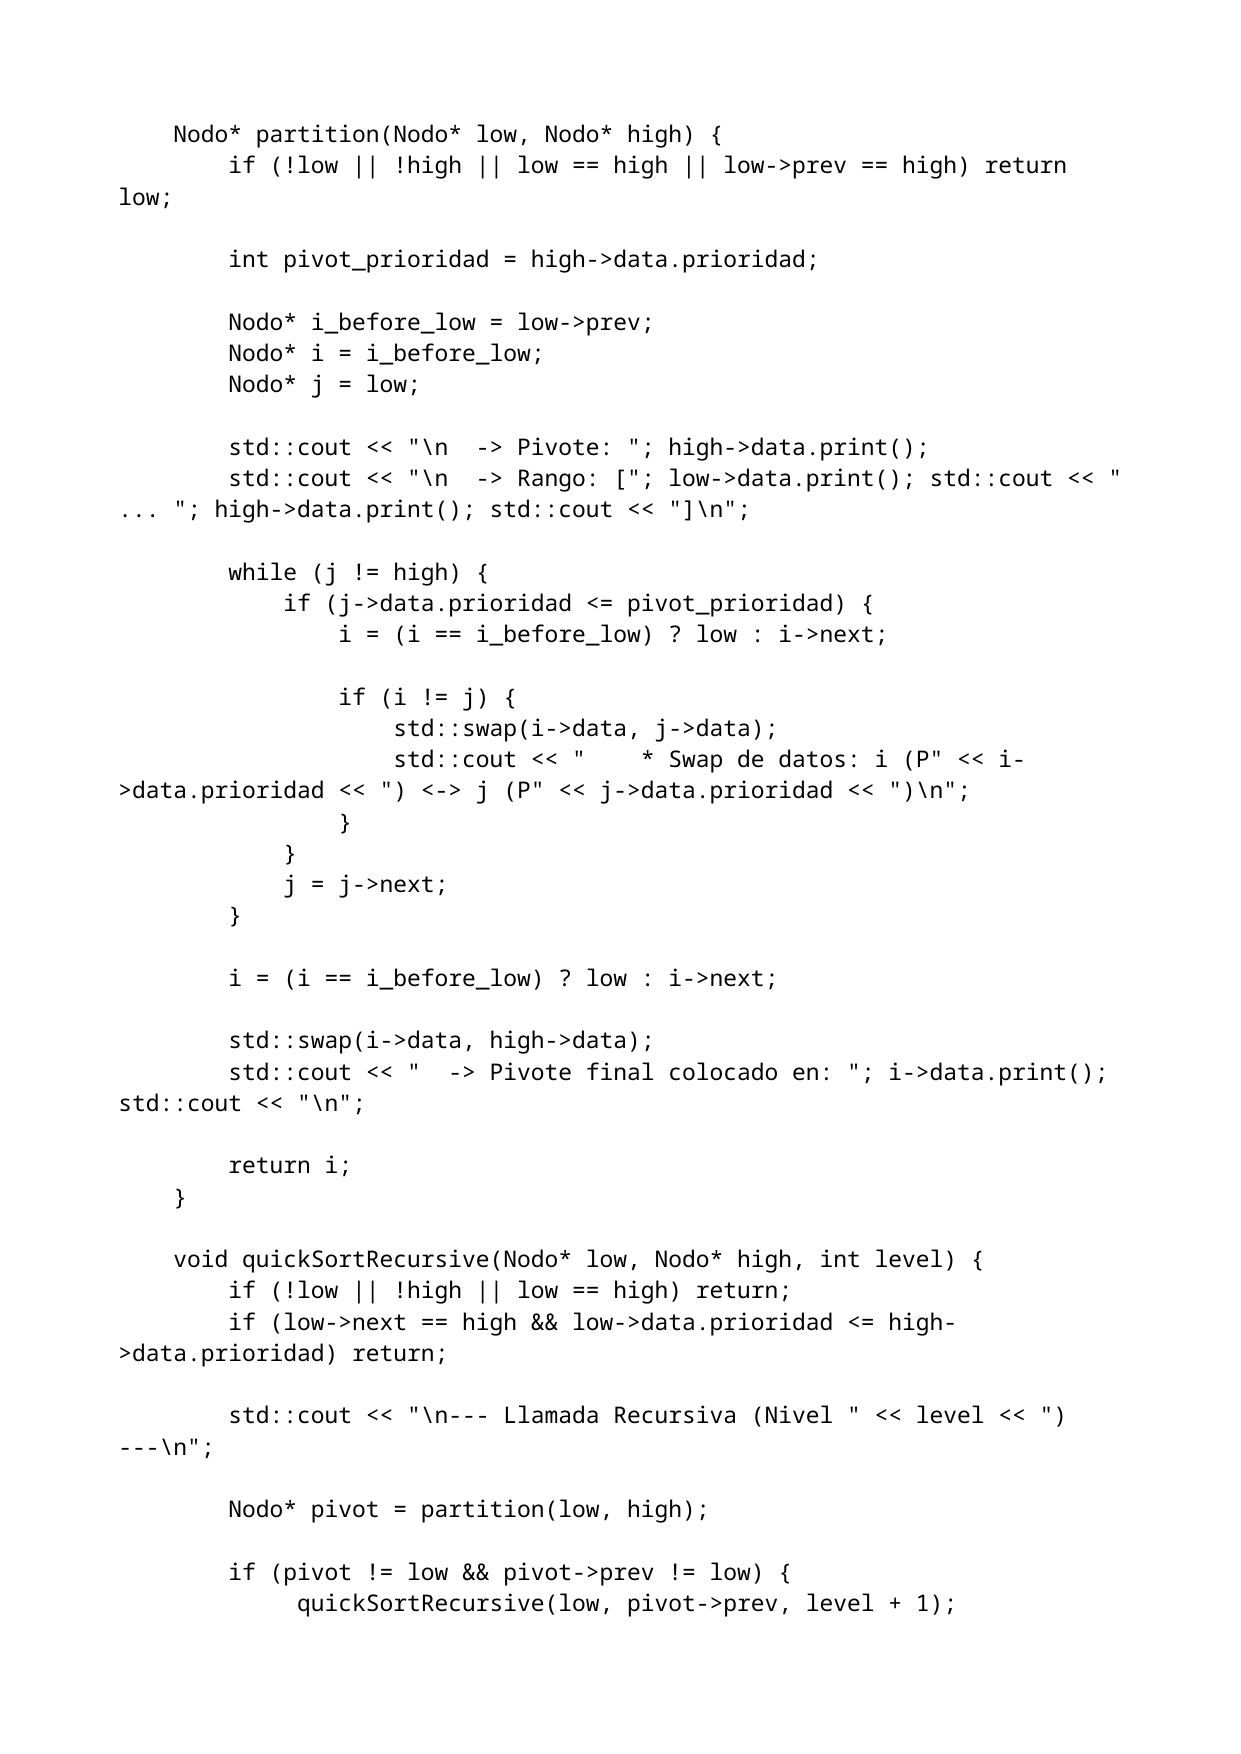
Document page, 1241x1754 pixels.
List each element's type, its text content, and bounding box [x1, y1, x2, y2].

text void quickSortRecursive(Nodo* low, Nodo* high, int level) { [118, 1243, 1122, 1274]
text std::cout << " * Swap de datos: i (P" << i->data.prioridad << ") <-> j (P" << j->data.prioridad << ")\n"; [118, 743, 1122, 806]
text i = (i == i_before_low) ? low : i->next; [118, 618, 1122, 649]
text } [118, 837, 1122, 868]
text j = j->next; [118, 868, 1122, 899]
text i = (i == i_before_low) ? low : i->next; [118, 962, 1122, 993]
text } [118, 806, 1122, 837]
text std::cout << "\n -> Pivote: "; high->data.print(); [118, 431, 1122, 462]
text if (low->next == high && low->data.prioridad <= high->data.prioridad) return; [118, 1306, 1122, 1368]
text Nodo* i = i_before_low; [118, 337, 1122, 368]
text return i; [118, 1149, 1122, 1181]
text if (j->data.prioridad <= pivot_prioridad) { [118, 587, 1122, 618]
text Nodo* i_before_low = low->prev; [118, 306, 1122, 337]
text if (!low || !high || low == high) return; [118, 1274, 1122, 1306]
text std::cout << "\n--- Llamada Recursiva (Nivel " << level << ") ---\n"; [118, 1399, 1122, 1462]
text while (j != high) { [118, 556, 1122, 587]
text std::cout << " -> Pivote final colocado en: "; i->data.print(); std::cout << "\n"; [118, 1056, 1122, 1118]
text Nodo* j = low; [118, 368, 1122, 399]
text Nodo* partition(Nodo* low, Nodo* high) { [118, 118, 1122, 149]
text quickSortRecursive(low, pivot->prev, level + 1); [118, 1587, 1122, 1618]
text std::swap(i->data, j->data); [118, 712, 1122, 743]
text if (pivot != low && pivot->prev != low) { [118, 1556, 1122, 1587]
text } [118, 1181, 1122, 1212]
text if (!low || !high || low == high || low->prev == high) return low; [118, 149, 1122, 212]
text Nodo* pivot = partition(low, high); [118, 1493, 1122, 1524]
text std::swap(i->data, high->data); [118, 1024, 1122, 1056]
text } [118, 899, 1122, 931]
text int pivot_prioridad = high->data.prioridad; [118, 243, 1122, 274]
text std::cout << "\n -> Rango: ["; low->data.print(); std::cout << " ... "; high->data.print(); std::cout << "]\n"; [118, 462, 1122, 524]
text if (i != j) { [118, 681, 1122, 712]
